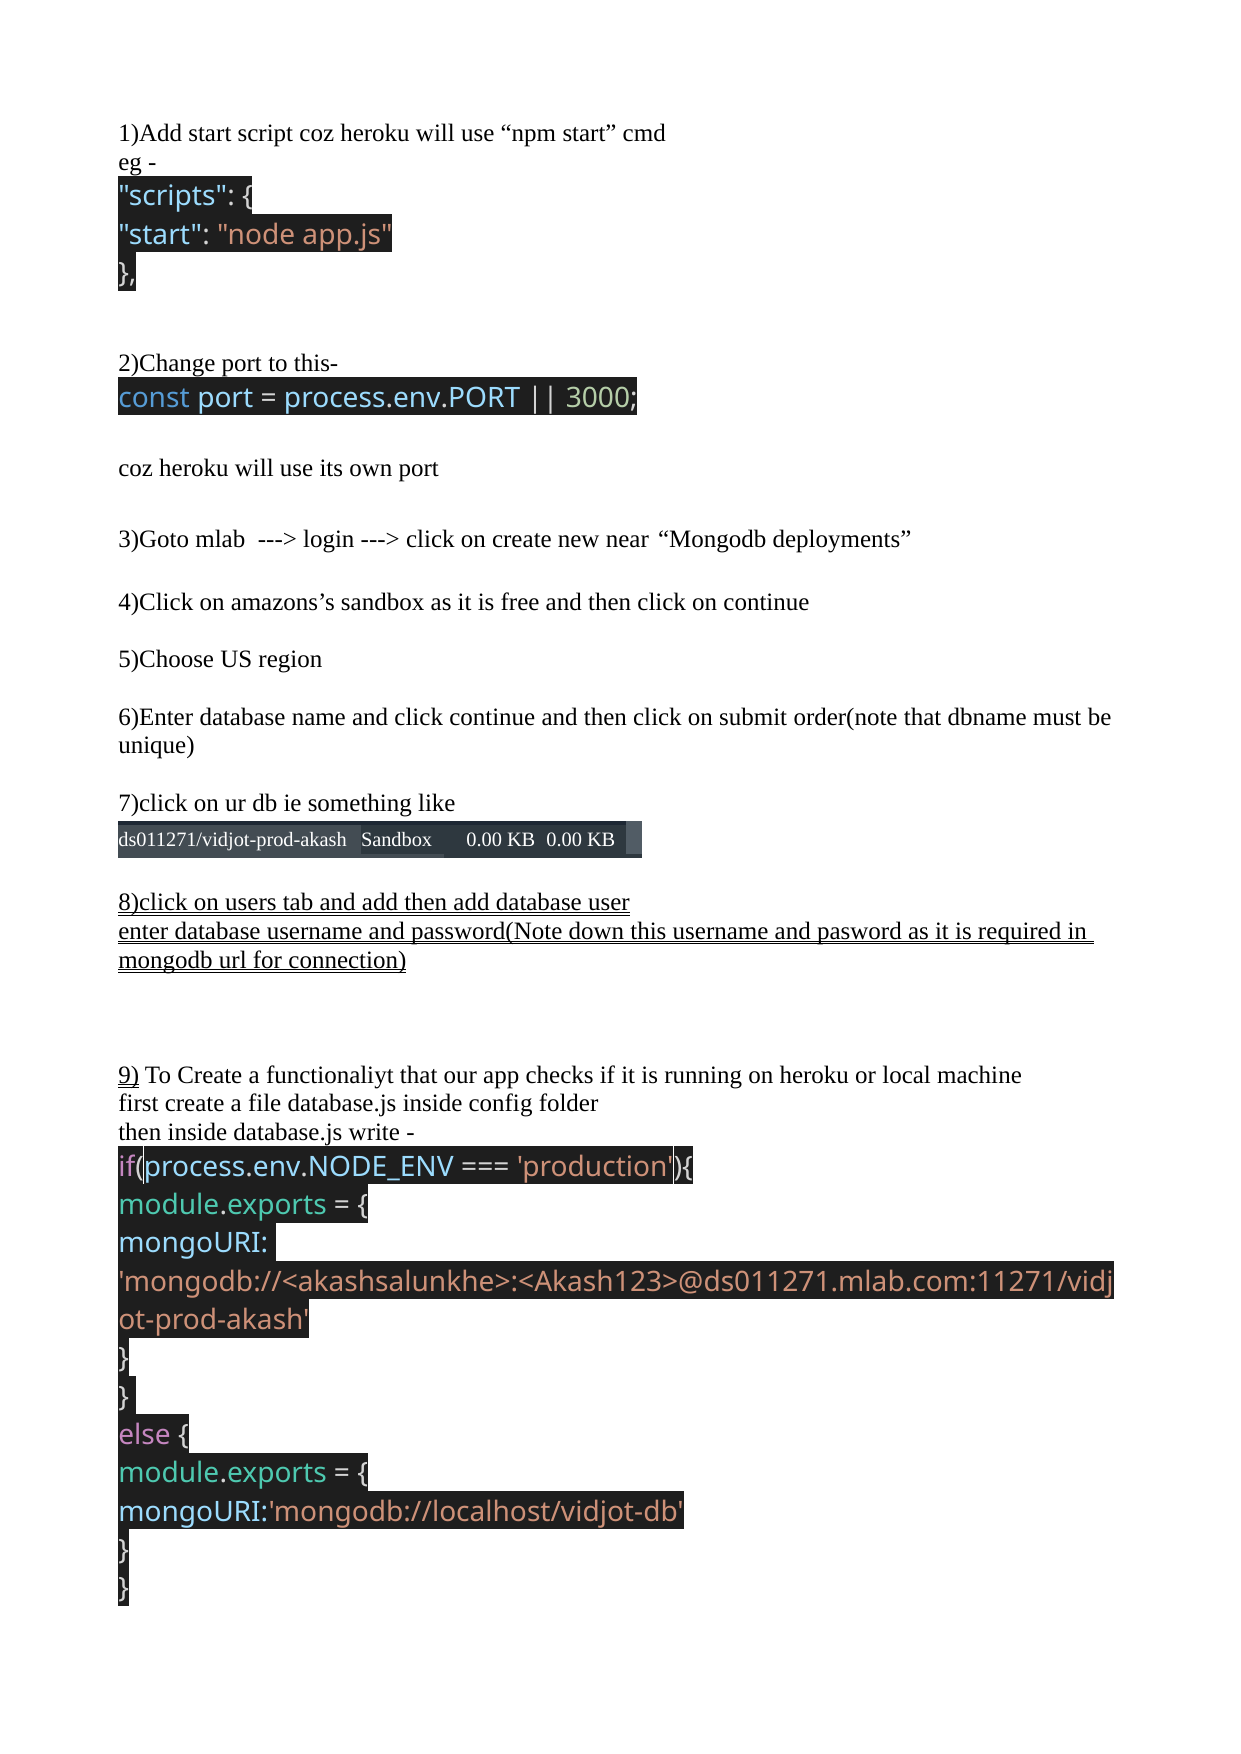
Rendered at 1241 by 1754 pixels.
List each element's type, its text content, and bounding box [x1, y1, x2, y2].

text mongoURI:'mongodb://localhost/vidjot-db' [118, 1491, 1122, 1529]
text coz heroku will use its own port [118, 453, 1122, 482]
text eg - [118, 147, 1122, 176]
text "start": "node app.js" [118, 214, 1122, 252]
table_header [615, 825, 626, 854]
text } [118, 1376, 1122, 1414]
table_cell [361, 854, 444, 858]
table_header 0.00 KB [455, 825, 535, 854]
text module.exports = { [118, 1184, 1122, 1223]
text module.exports = { [118, 1453, 1122, 1491]
text 3)Goto mlab ---> login ---> click on create new near “Mongodb deployments” [118, 511, 1122, 558]
text 7)click on ur db ie something like [118, 788, 1122, 817]
text then inside database.js write - [118, 1117, 1122, 1146]
table_header [626, 821, 642, 854]
text if(process.env.NODE_ENV === 'production'){ [118, 1146, 1122, 1184]
text 8)click on users tab and add then add database user [118, 858, 1122, 916]
text 4)Click on amazons’s sandbox as it is free and then click on continue [118, 587, 1122, 615]
text mongoURI: 'mongodb://<akashsalunkhe>:<Akash123>@ds011271.mlab.com:11271/vidjot-prod-akash' [118, 1223, 1122, 1338]
text 1)Add start script coz heroku will use “npm start” cmd [118, 118, 1122, 147]
table_header Sandbox [361, 825, 444, 854]
text enter database username and password(Note down this username and pasword as it is required in mongodb url for connection) [118, 916, 1122, 973]
table_cell [118, 854, 361, 858]
text }, [118, 252, 1122, 291]
text 6)Enter database name and click continue and then click on submit order(note that dbname must be unique) [118, 702, 1122, 759]
text first create a file database.js inside config folder [118, 1088, 1122, 1117]
text else { [118, 1414, 1122, 1453]
text "scripts": { [118, 176, 1122, 214]
text 9) To Create a functionaliyt that our app checks if it is running on heroku or local machine [118, 1060, 1122, 1088]
table_header 0.00 KB [535, 825, 615, 854]
table_cell [444, 854, 642, 858]
text } [118, 1338, 1122, 1376]
text const port = process.env.PORT || 3000; [118, 377, 1122, 415]
text 2)Change port to this- [118, 348, 1122, 377]
text } [118, 1529, 1122, 1568]
table_header ds011271/vidjot-prod-akash [118, 825, 361, 854]
text 5)Choose US region [118, 644, 1122, 673]
text } [118, 1568, 1122, 1606]
table_header [444, 825, 455, 854]
